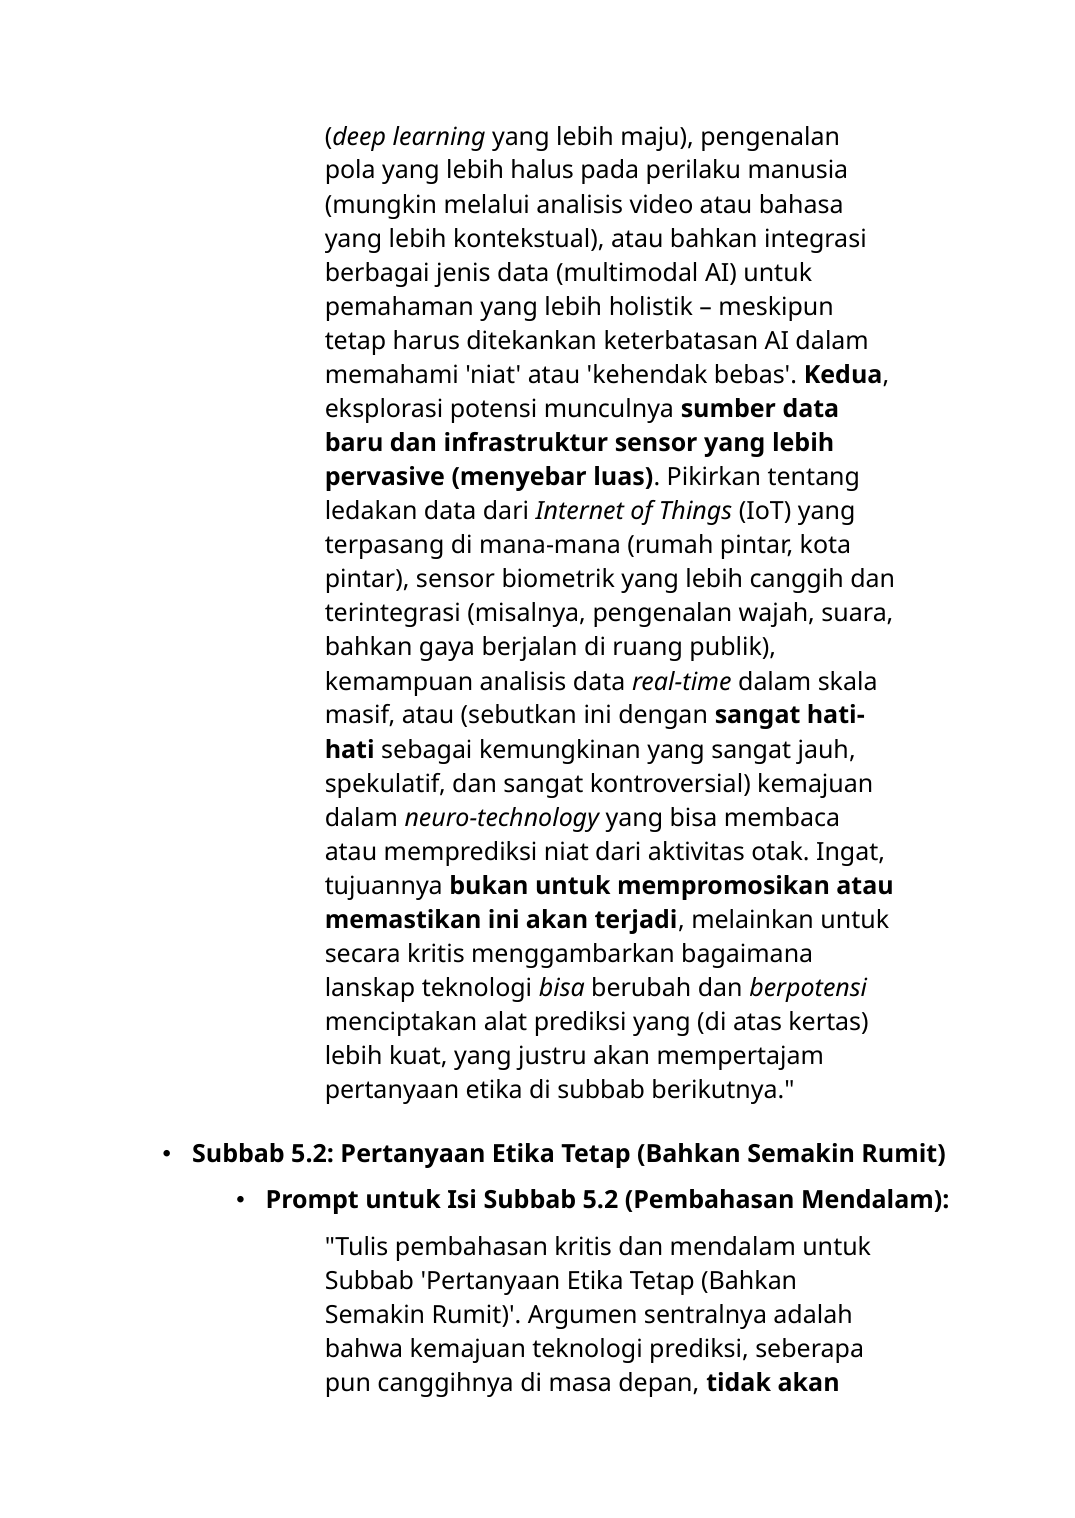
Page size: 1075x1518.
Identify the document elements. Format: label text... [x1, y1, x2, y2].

list Subbab 5.2: Pertanyaan Etika Tetap (Bahkan Semakin Rumit) [162, 1135, 957, 1169]
list "Tulis pembahasan kritis dan mendalam untuk Subbab 'Pertanyaan Etika Tetap (Bahkan Semakin Rumit)'. Argumen sentralnya adalah bahwa kemajuan teknologi prediksi, seberapa pun canggihnya di masa depan, tidak akan [295, 1228, 898, 1399]
list (deep learning yang lebih maju), pengenalan pola yang lebih halus pada perilaku manusia (mungkin melalui analisis video atau bahasa yang lebih kontekstual), atau bahkan integrasi berbagai jenis data (multimodal AI) untuk pemahaman yang lebih holistik – meskipun tetap harus ditekankan keterbatasan AI dalam memahami 'niat' atau 'kehendak bebas'. Kedua, eksplorasi potensi munculnya sumber data baru dan infrastruktur sensor yang lebih pervasive (menyebar luas). Pikirkan tentang ledakan data dari Internet of Things (IoT) yang terpasang di mana-mana (rumah pintar, kota pintar), sensor biometrik yang lebih canggih dan terintegrasi (misalnya, pengenalan wajah, suara, bahkan gaya berjalan di ruang publik), kemampuan analisis data real-time dalam skala masif, atau (sebutkan ini dengan sangat hati-hati sebagai kemungkinan yang sangat jauh, spekulatif, dan sangat kontroversial) kemajuan dalam neuro-technology yang bisa membaca atau memprediksi niat dari aktivitas otak. Ingat, tujuannya bukan untuk mempromosikan atau memastikan ini akan terjadi, melainkan untuk secara kritis menggambarkan bagaimana lanskap teknologi bisa berubah dan berpotensi menciptakan alat prediksi yang (di atas kertas) lebih kuat, yang justru akan mempertajam pertanyaan etika di subbab berikutnya." [295, 118, 898, 1106]
list Prompt untuk Isi Subbab 5.2 (Pembahasan Mendalam): [236, 1182, 957, 1216]
